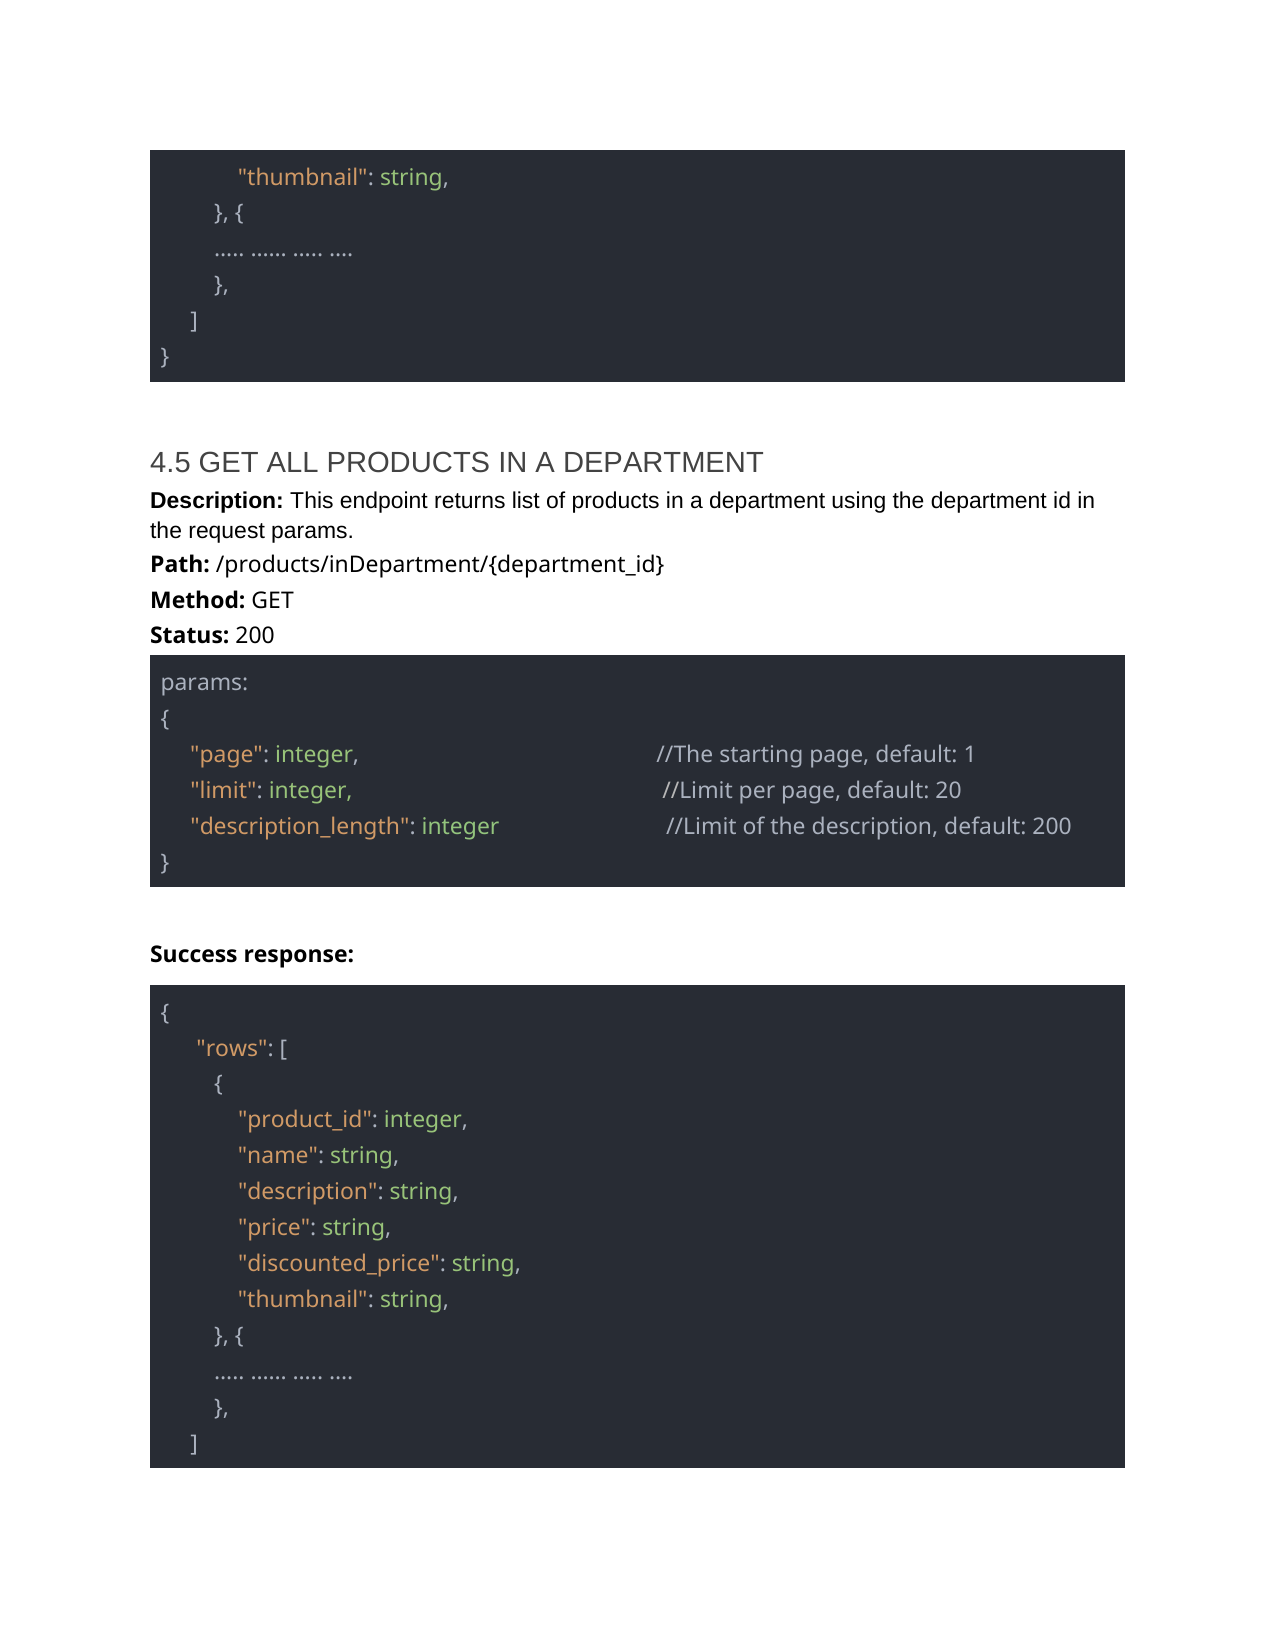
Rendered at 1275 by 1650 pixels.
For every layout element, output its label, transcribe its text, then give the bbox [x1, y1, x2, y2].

text Success response: [150, 938, 1125, 969]
table_header params: { "page": integer, //The starting page, default: 1 "limit": integer, //Limit per page, default: 20 "description_length": integer //Limit of the description, default: 200 } [150, 655, 1125, 887]
table_header "thumbnail": string, }, { ….. …… ….. …. }, ] } [150, 150, 1125, 382]
table_header { "rows": [ { "product_id": integer, "name": string, "description": string, "price": string, "discounted_price": string, "thumbnail": string, }, { ….. …… ….. …. }, ] [150, 985, 1125, 1468]
text Path: /products/inDepartment/{department_id} [150, 548, 1125, 579]
text Method: GET [150, 583, 1125, 615]
text Status: 200 [150, 619, 1125, 651]
subtitle 4.5 GET ALL PRODUCTS IN A DEPARTMENT [150, 445, 1125, 479]
text Description: This endpoint returns list of products in a department using the department id in the request params. [150, 487, 1125, 544]
